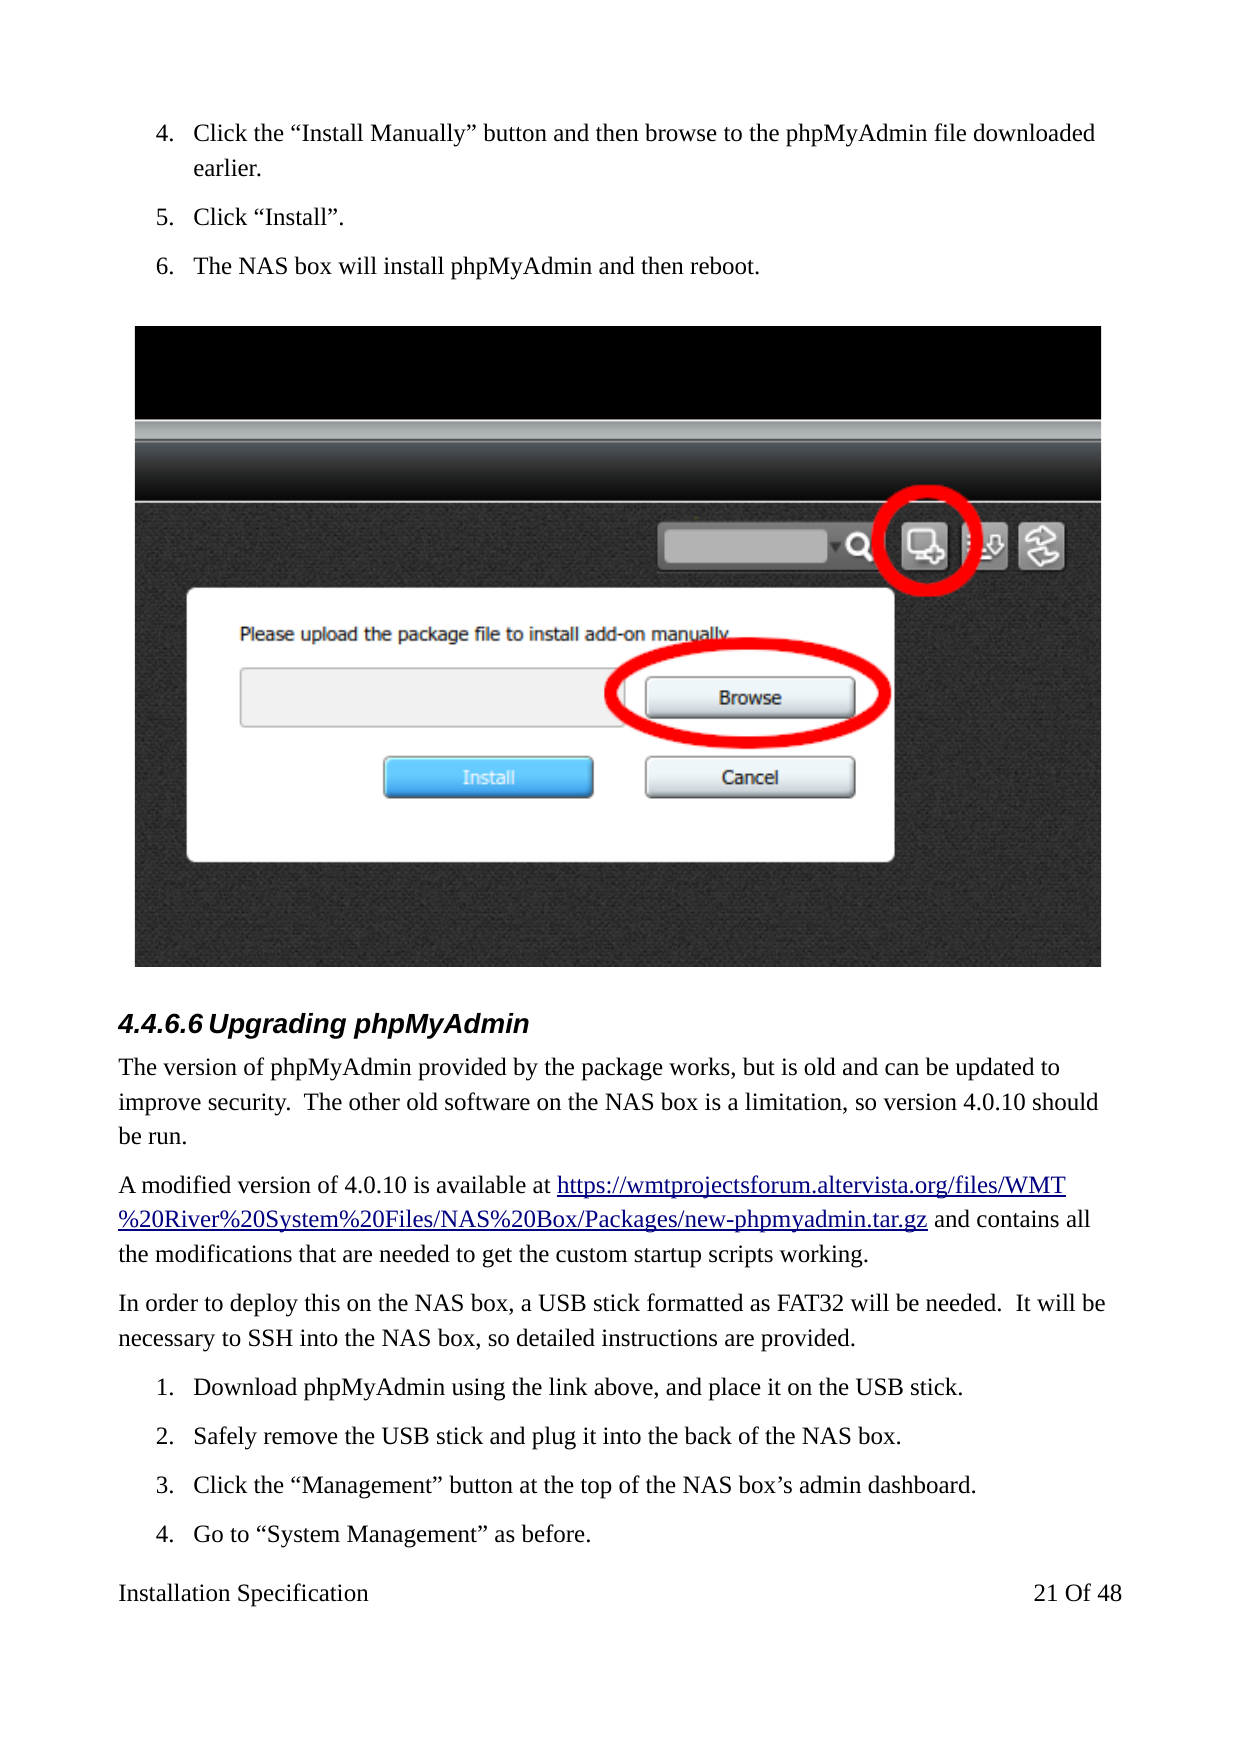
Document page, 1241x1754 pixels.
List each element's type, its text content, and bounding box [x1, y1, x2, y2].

text In order to deploy this on the NAS box, a USB stick formatted as FAT32 will be needed. It will be necessary to SSH into the NAS box, so detailed instructions are provided. [118, 1288, 1122, 1351]
text The version of phpMyAdmin provided by the package works, but is old and can be updated to improve security. The other old software on the NAS box is a limitation, so version 4.0.10 should be run. [118, 1052, 1122, 1150]
text A modified version of 4.0.10 is available at https://wmtprojectsforum.altervista.org/files/WMT%20River%20System%20Files/NAS%20Box/Packages/new-phpmyadmin.tar.gz and contains all the modifications that are needed to get the custom startup scripts working. [118, 1170, 1122, 1268]
picture [134, 326, 1102, 967]
list The NAS box will install phpMyAdmin and then reboot. [156, 251, 1122, 279]
list Safely remove the USB stick and plug it into the back of the NAS box. [156, 1421, 1122, 1449]
list Download phpMyAdmin using the link above, and place it on the USB stick. [156, 1372, 1122, 1400]
list Click the “Management” button at the top of the NAS box’s admin dashboard. [156, 1470, 1122, 1498]
list Go to “System Management” as before. [156, 1519, 1122, 1548]
subtitle Upgrading phpMyAdmin [118, 1008, 1122, 1039]
list Click “Install”. [156, 202, 1122, 230]
list Click the “Install Manually” button and then browse to the phpMyAdmin file downloaded earlier. [156, 118, 1122, 181]
